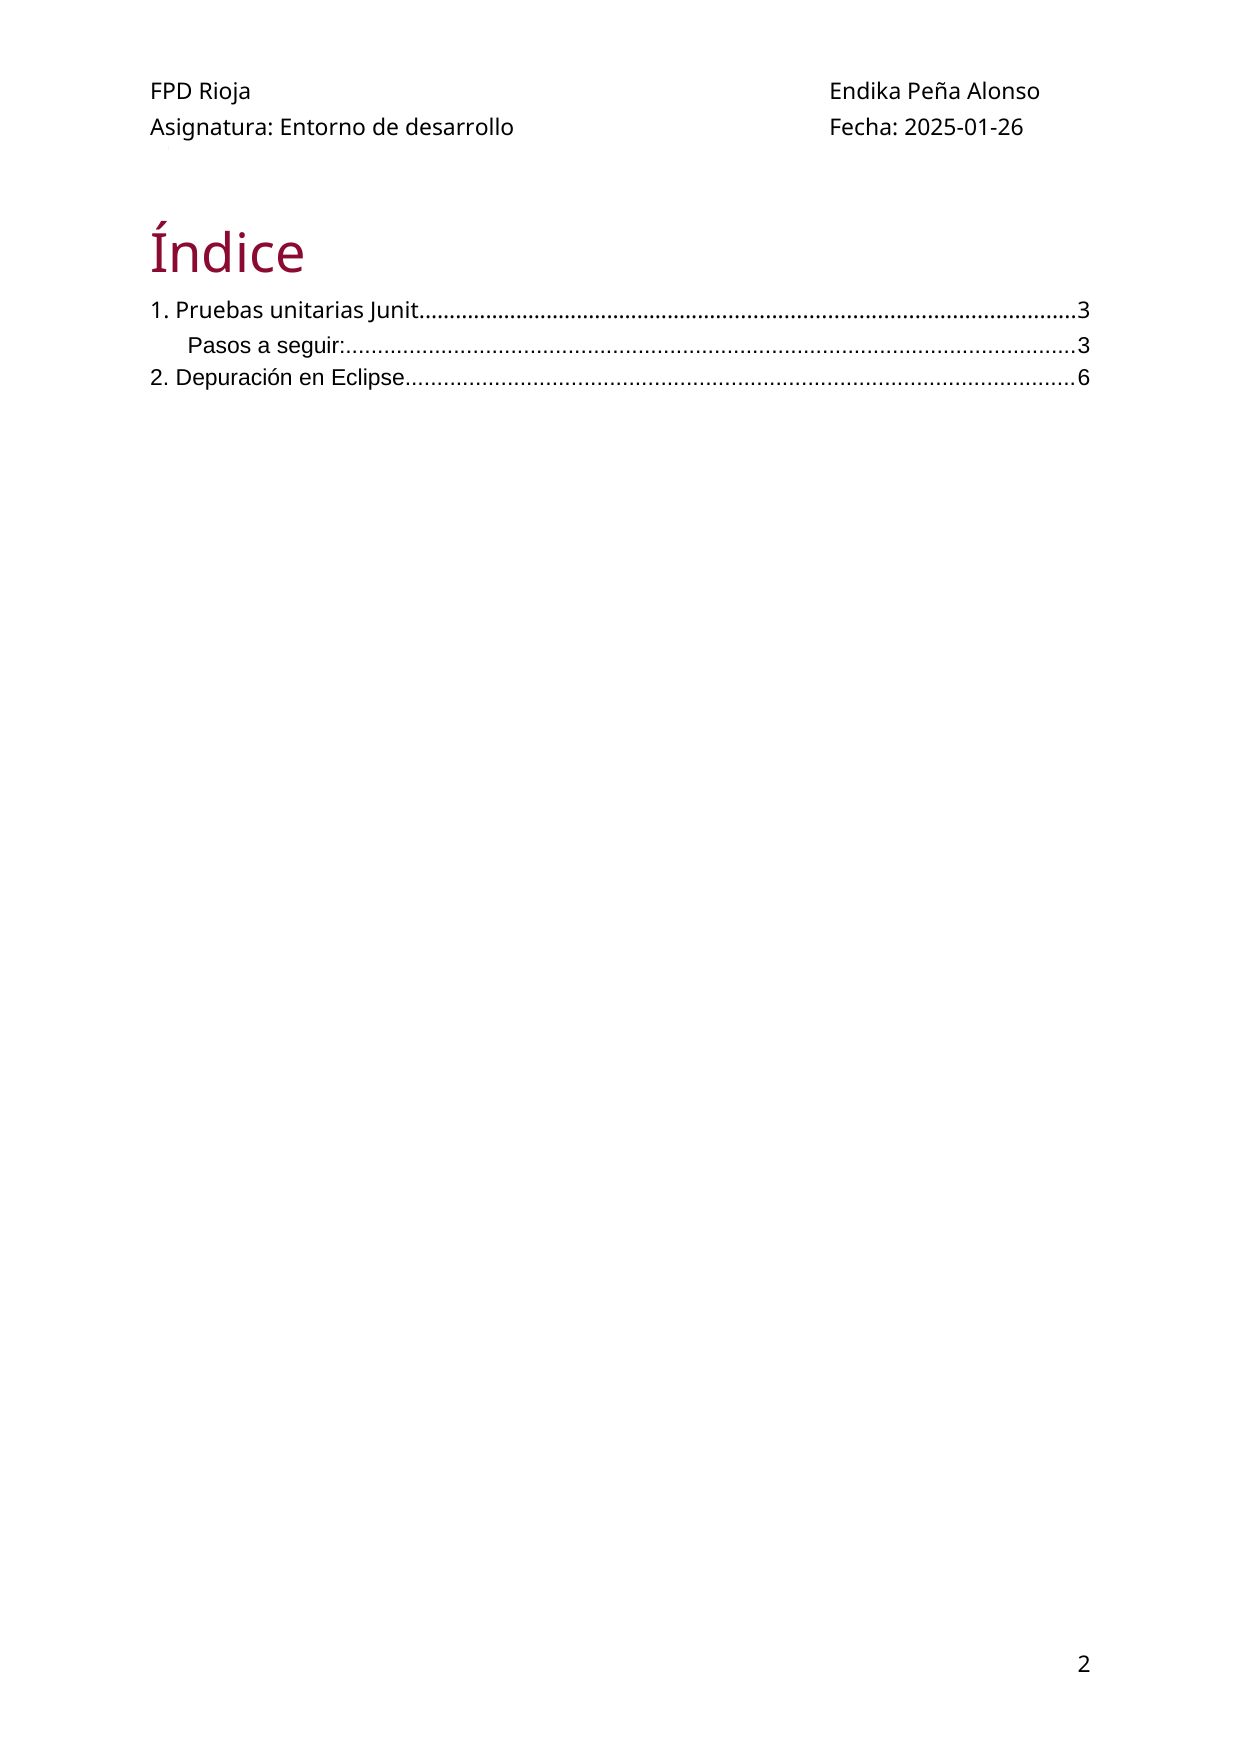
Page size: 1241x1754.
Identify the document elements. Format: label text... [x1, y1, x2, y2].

text Pasos a seguir: 3 [187, 332, 1090, 358]
text 1. Pruebas unitarias Junit 3 [150, 294, 1090, 325]
text 2. Depuración en Eclipse 6 [150, 364, 1090, 391]
title Índice [150, 214, 1090, 288]
